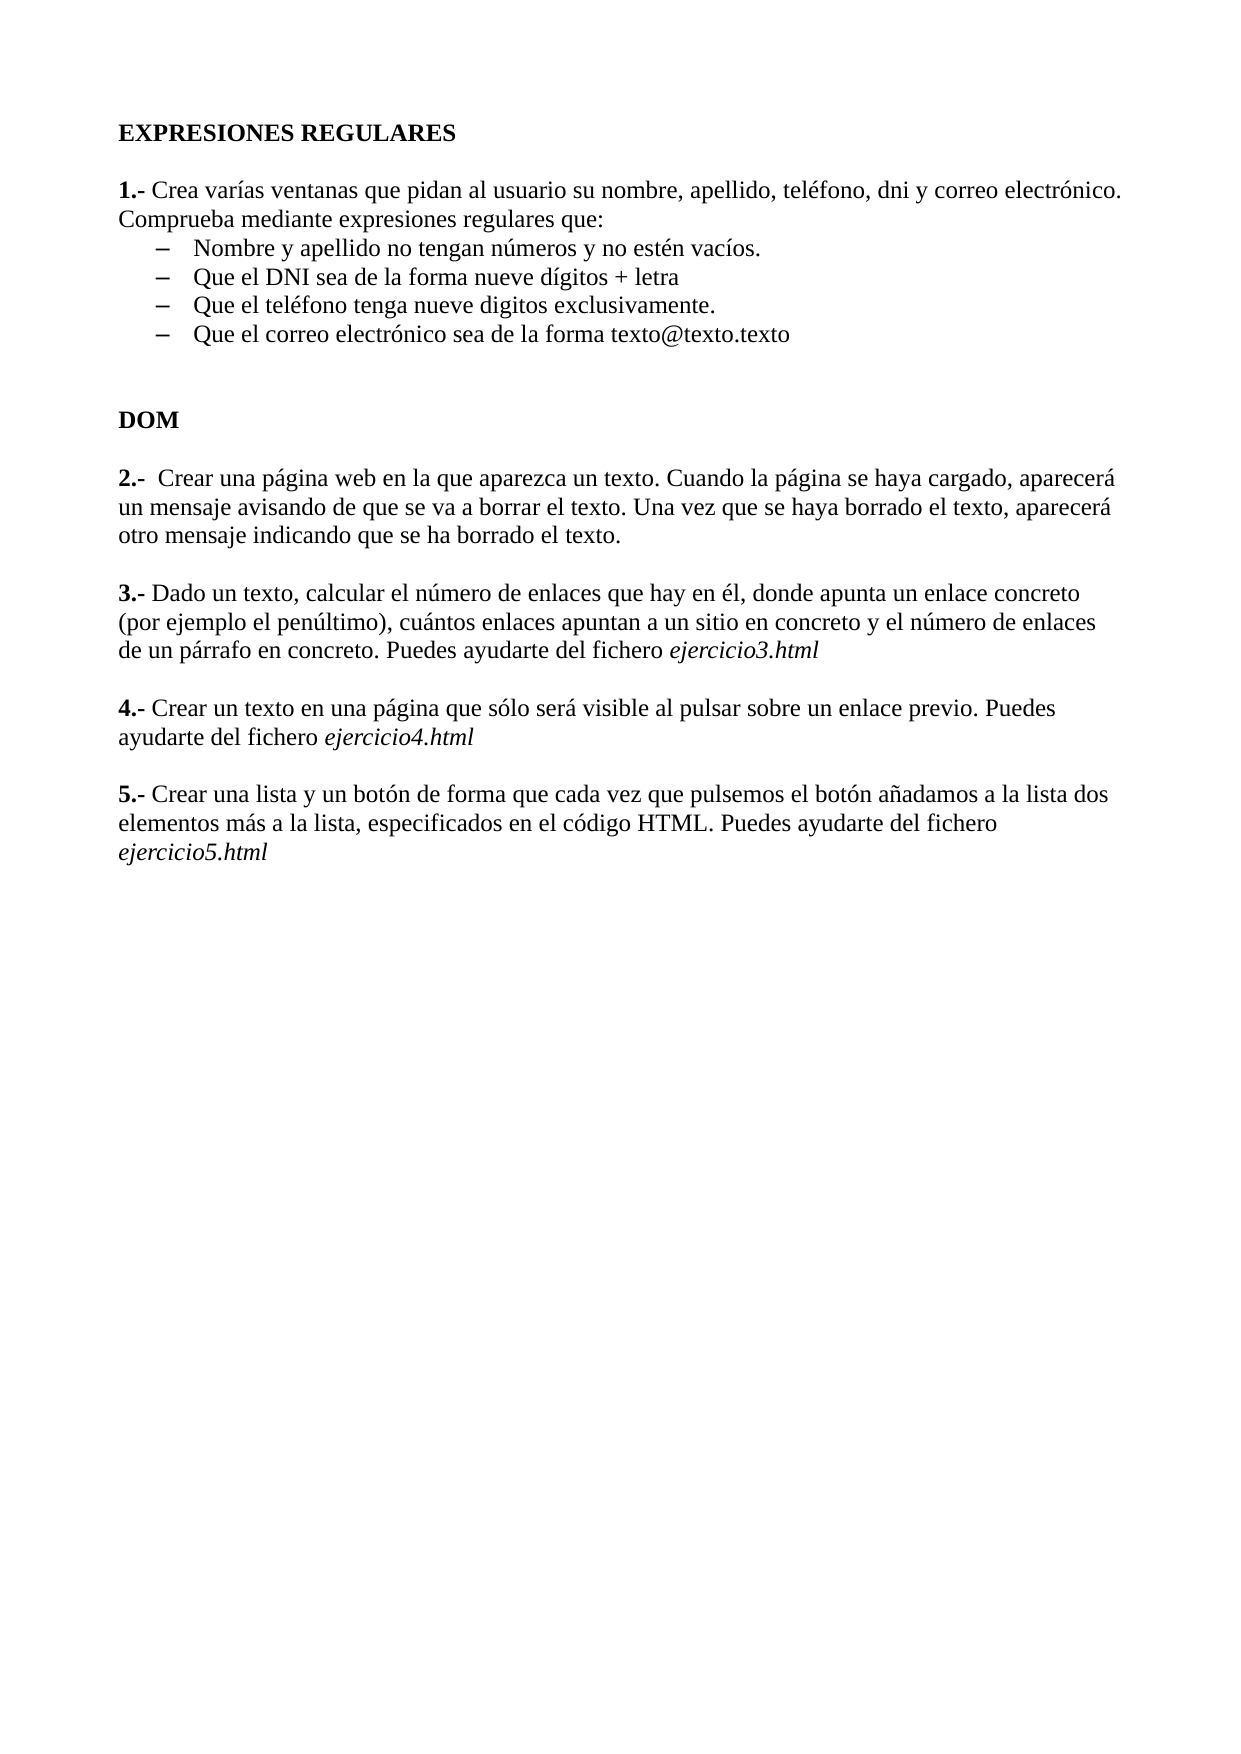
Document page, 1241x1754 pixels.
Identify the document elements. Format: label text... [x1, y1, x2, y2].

text 3.- Dado un texto, calcular el número de enlaces que hay en él, donde apunta un enlace concreto (por ejemplo el penúltimo), cuántos enlaces apuntan a un sitio en concreto y el número de enlaces de un párrafo en concreto. Puedes ayudarte del fichero ejercicio3.html [118, 578, 1122, 664]
list Que el teléfono tenga nueve digitos exclusivamente. [156, 291, 1122, 319]
list Que el correo electrónico sea de la forma texto@texto.texto [156, 319, 1122, 348]
list Que el DNI sea de la forma nueve dígitos + letra [156, 262, 1122, 291]
text 5.- Crear una lista y un botón de forma que cada vez que pulsemos el botón añadamos a la lista dos elementos más a la lista, especificados en el código HTML. Puedes ayudarte del fichero ejercicio5.html [118, 779, 1122, 866]
text EXPRESIONES REGULARES [118, 118, 1122, 147]
text 4.- Crear un texto en una página que sólo será visible al pulsar sobre un enlace previo. Puedes ayudarte del fichero ejercicio4.html [118, 693, 1122, 751]
text 1.- Crea varías ventanas que pidan al usuario su nombre, apellido, teléfono, dni y correo electrónico. Comprueba mediante expresiones regulares que: [118, 176, 1122, 233]
list Nombre y apellido no tengan números y no estén vacíos. [156, 233, 1122, 262]
text 2.- Crear una página web en la que aparezca un texto. Cuando la página se haya cargado, aparecerá un mensaje avisando de que se va a borrar el texto. Una vez que se haya borrado el texto, aparecerá otro mensaje indicando que se ha borrado el texto. [118, 463, 1122, 549]
text DOM [118, 406, 1122, 434]
